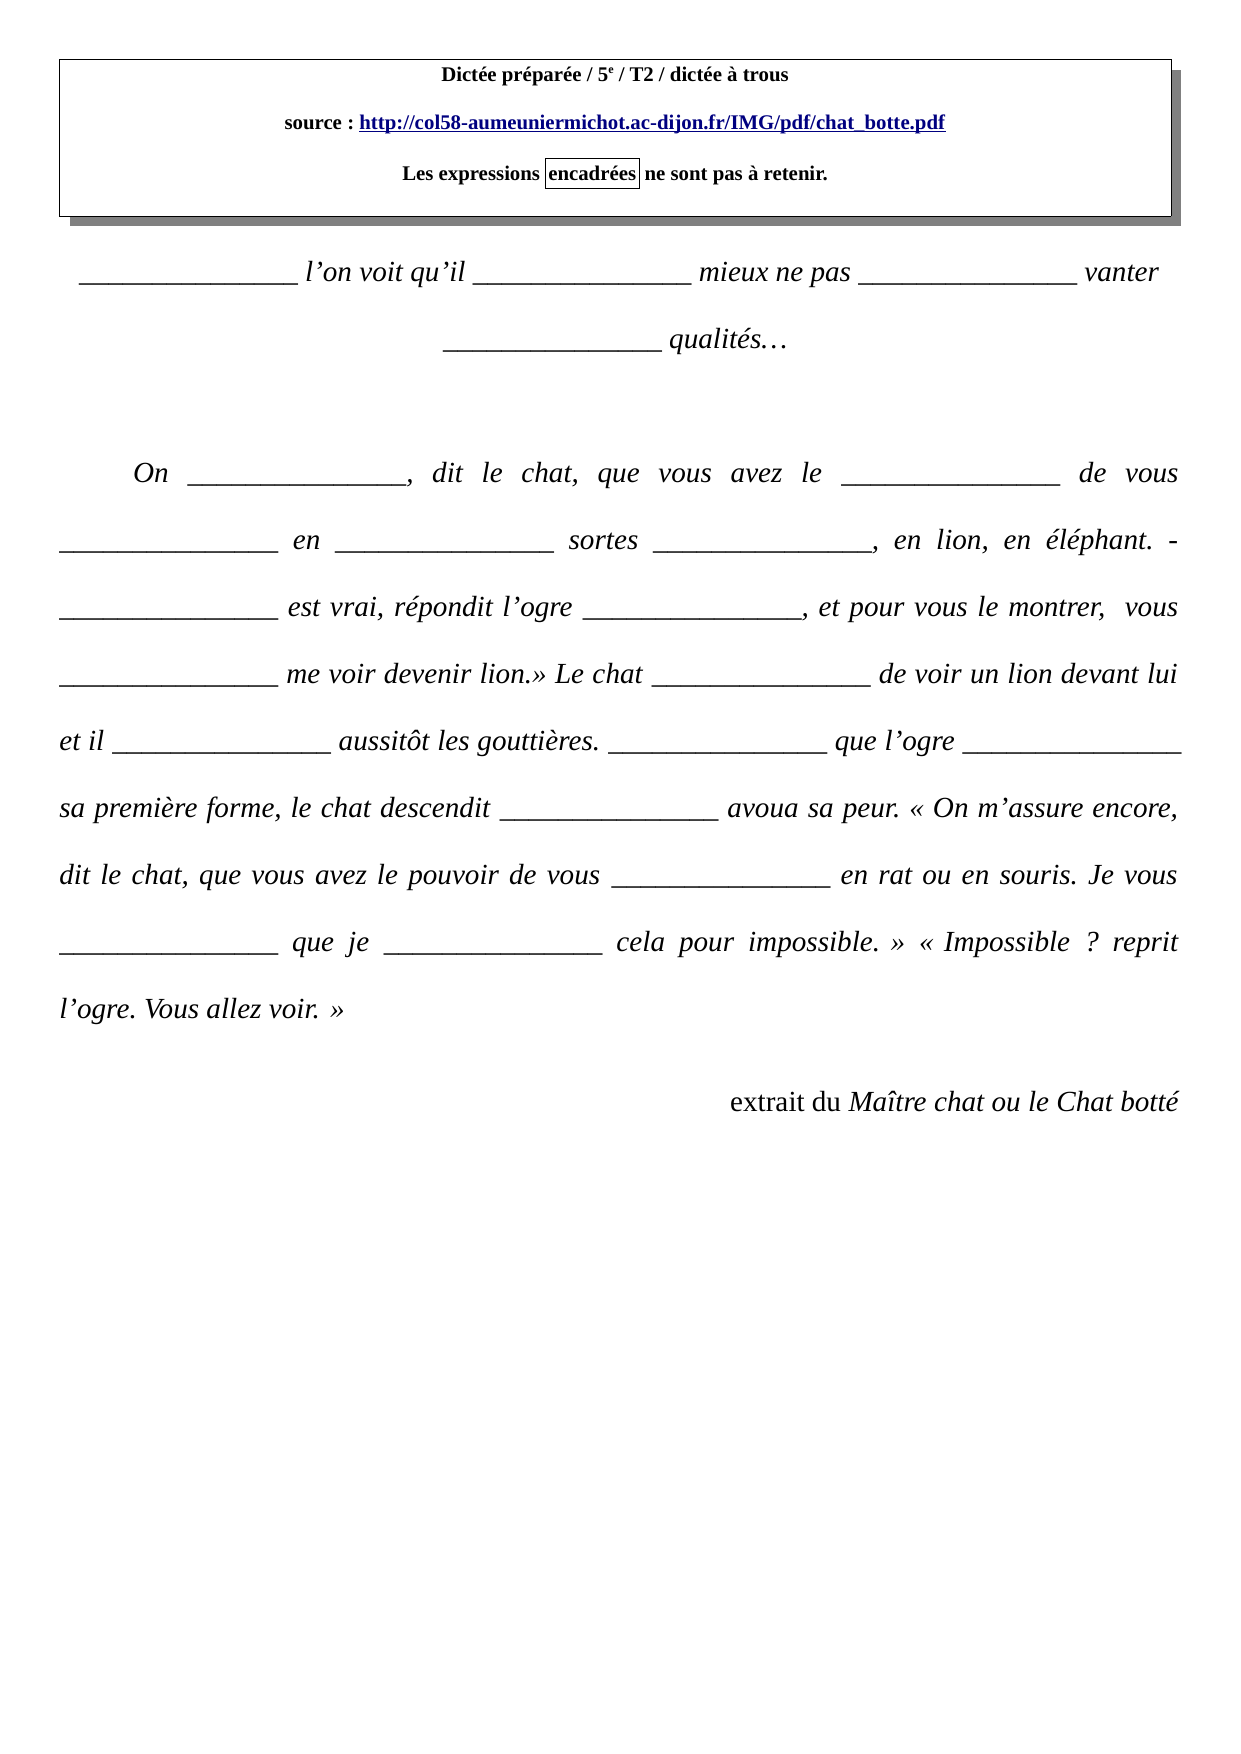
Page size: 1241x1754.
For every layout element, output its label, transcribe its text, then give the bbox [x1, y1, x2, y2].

text source : http://col58-aumeuniermichot.ac-dijon.fr/IMG/pdf/chat_botte.pdf [60, 107, 1171, 134]
text Les expressions encadrées ne sont pas à retenir. [60, 155, 1171, 188]
text On _______________, dit le chat, que vous avez le _______________ de vous _______________ en _______________ sortes _______________, en lion, en éléphant. - _______________ est vrai, répondit l’ogre _______________, et pour vous le montrer, vous _______________ me voir devenir lion.» Le chat _______________ de voir un lion devant lui et il _______________ aussitôt les gouttières. _______________ que l’ogre _______________ sa première forme, le chat descendit _______________ avoua sa peur. « On m’assure encore, dit le chat, que vous avez le pouvoir de vous _______________ en rat ou en souris. Je vous _______________ que je _______________ cela pour impossible. » « Impossible ? reprit l’ogre. Vous allez voir. » [59, 455, 1181, 1025]
subtitle extrait du Maître chat ou le Chat botté [59, 1084, 1181, 1117]
text _______________ l’on voit qu’il _______________ mieux ne pas _______________ vanter _______________ qualités… [59, 254, 1181, 354]
text Dictée préparée / 5e / T2 / dictée à trous [60, 60, 1171, 86]
